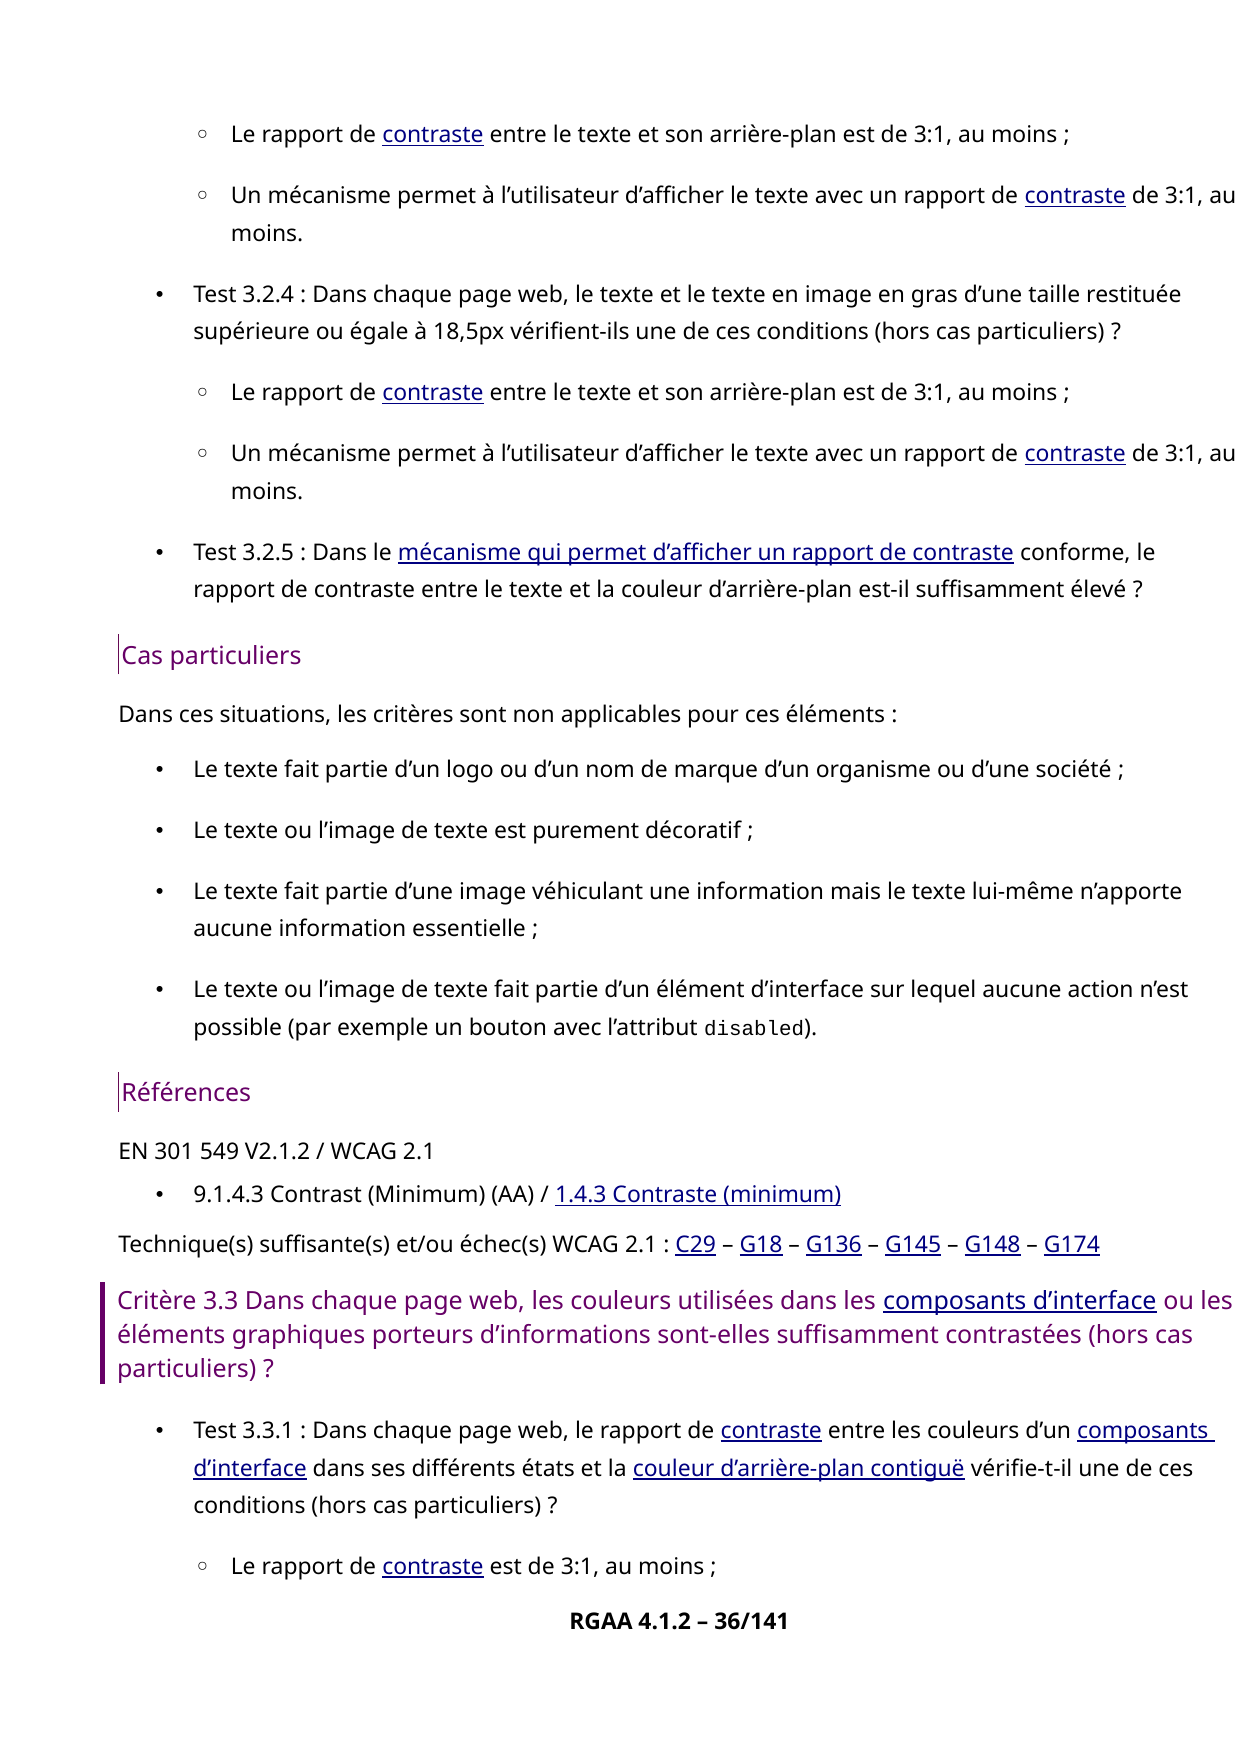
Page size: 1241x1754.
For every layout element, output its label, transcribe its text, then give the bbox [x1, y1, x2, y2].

text EN 301 549 V2.1.2 / WCAG 2.1 [118, 1135, 1240, 1166]
list Le texte ou l’image de texte fait partie d’un élément d’interface sur lequel aucune action n’est possible (par exemple un bouton avec l’attribut disabled). [156, 973, 1240, 1042]
list Un mécanisme permet à l’utilisateur d’afficher le texte avec un rapport de contraste de 3:1, au moins. [193, 437, 1240, 506]
list 9.1.4.3 Contrast (Minimum) (AA) / 1.4.3 Contraste (minimum) [156, 1178, 1240, 1209]
list Le rapport de contraste entre le texte et son arrière-plan est de 3:1, au moins ; [193, 376, 1240, 407]
list Le texte fait partie d’une image véhiculant une information mais le texte lui-même n’apporte aucune information essentielle ; [156, 875, 1240, 943]
list Un mécanisme permet à l’utilisateur d’afficher le texte avec un rapport de contraste de 3:1, au moins. [193, 179, 1240, 248]
list Le rapport de contraste est de 3:1, au moins ; [193, 1550, 1240, 1581]
list Test 3.2.5 : Dans le mécanisme qui permet d’afficher un rapport de contraste conforme, le rapport de contraste entre le texte et la couleur d’arrière-plan est-il suffisamment élevé ? [156, 536, 1240, 604]
list Le rapport de contraste entre le texte et son arrière-plan est de 3:1, au moins ; [193, 118, 1240, 149]
list Test 3.3.1 : Dans chaque page web, le rapport de contraste entre les couleurs d’un composants d’interface dans ses différents états et la couleur d’arrière-plan contiguë vérifie-t-il une de ces conditions (hors cas particuliers) ? [156, 1414, 1240, 1520]
list Test 3.2.4 : Dans chaque page web, le texte et le texte en image en gras d’une taille restituée supérieure ou égale à 18,5px vérifient-ils une de ces conditions (hors cas particuliers) ? [156, 278, 1240, 346]
subtitle Critère 3.3 Dans chaque page web, les couleurs utilisées dans les composants d’interface ou les éléments graphiques porteurs d’informations sont-elles suffisamment contrastées (hors cas particuliers) ? [105, 1282, 1240, 1384]
list Le texte fait partie d’un logo ou d’un nom de marque d’un organisme ou d’une société ; [156, 753, 1240, 784]
list Le texte ou l’image de texte est purement décoratif ; [156, 814, 1240, 845]
text Technique(s) suffisante(s) et/ou échec(s) WCAG 2.1 : C29 – G18 – G136 – G145 – G148 – G174 [118, 1227, 1240, 1259]
text Dans ces situations, les critères sont non applicables pour ces éléments : [118, 698, 1240, 729]
subtitle Références [119, 1072, 1240, 1112]
subtitle Cas particuliers [119, 634, 1240, 674]
